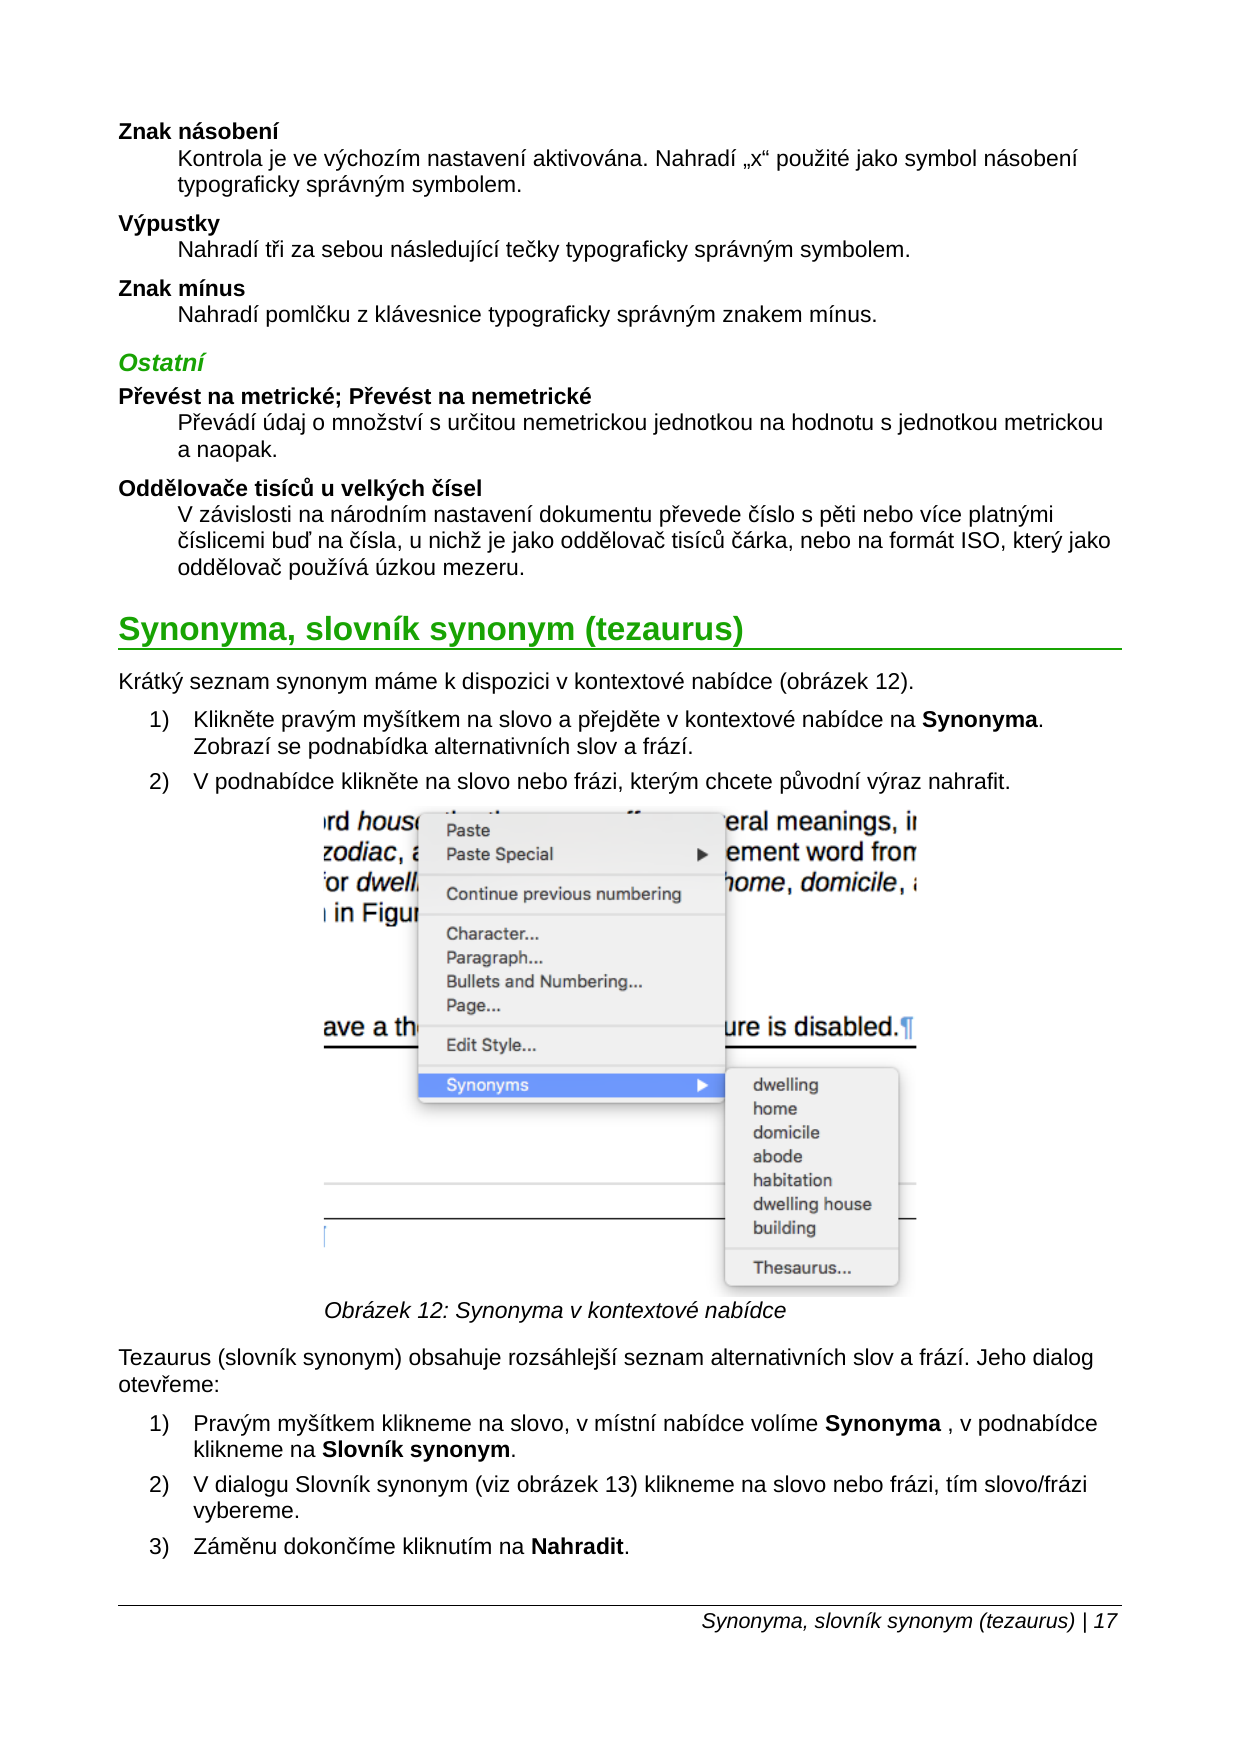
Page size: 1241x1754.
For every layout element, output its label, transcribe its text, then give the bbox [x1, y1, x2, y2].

list Pravým myšítkem klikneme na slovo, v místní nabídce volíme Synonyma , v podnabídce klikneme na Slovník synonym. [169, 1409, 1122, 1462]
text Obrázek 12: Synonyma v kontextové nabídce [324, 1297, 916, 1323]
subtitle Ostatní [118, 348, 1122, 377]
text V závislosti na národním nastavení dokumentu převede číslo s pěti nebo více platnými číslicemi buď na čísla, u nichž je jako oddělovač tisíců čárka, nebo na formát ISO, který jako oddělovač používá úzkou mezeru. [177, 501, 1122, 580]
text Výpustky [118, 210, 1122, 236]
subtitle Synonyma, slovník synonym (tezaurus) [118, 609, 1122, 648]
list V podnabídce klikněte na slovo nebo frázi, kterým chcete původní výraz nahrafit. [169, 768, 1122, 794]
text Oddělovače tisíců u velkých čísel [118, 474, 1122, 501]
text Převádí údaj o množství s určitou nemetrickou jednotkou na hodnotu s jednotkou metrickou a naopak. [177, 409, 1122, 462]
text Znak násobení [118, 118, 1122, 144]
list V dialogu Slovník synonym (viz obrázek 13) klikneme na slovo nebo frázi, tím slovo/frázi vybereme. [169, 1471, 1122, 1524]
list Klikněte pravým myšítkem na slovo a přejděte v kontextové nabídce na Synonyma. Zobrazí se podnabídka alternativních slov a frází. [169, 706, 1122, 759]
picture [323, 806, 917, 1297]
list Záměnu dokončíme kliknutím na Nahradit. [169, 1533, 1122, 1559]
text Nahradí tři za sebou následující tečky typograficky správným symbolem. [177, 236, 1122, 262]
list Tezaurus (slovník synonym) obsahuje rozsáhlejší seznam alternativních slov a frází. Jeho dialog otevřeme: [118, 1344, 1122, 1397]
list Krátký seznam synonym máme k dispozici v kontextové nabídce (obrázek 12). [118, 668, 1122, 694]
text Převést na metrické; Převést na nemetrické [118, 383, 1122, 409]
text Znak mínus [118, 275, 1122, 301]
text Nahradí pomlčku z klávesnice typograficky správným znakem mínus. [177, 301, 1122, 328]
text Kontrola je ve výchozím nastavení aktivována. Nahradí „x“ použité jako symbol násobení typograficky správným symbolem. [177, 144, 1122, 197]
